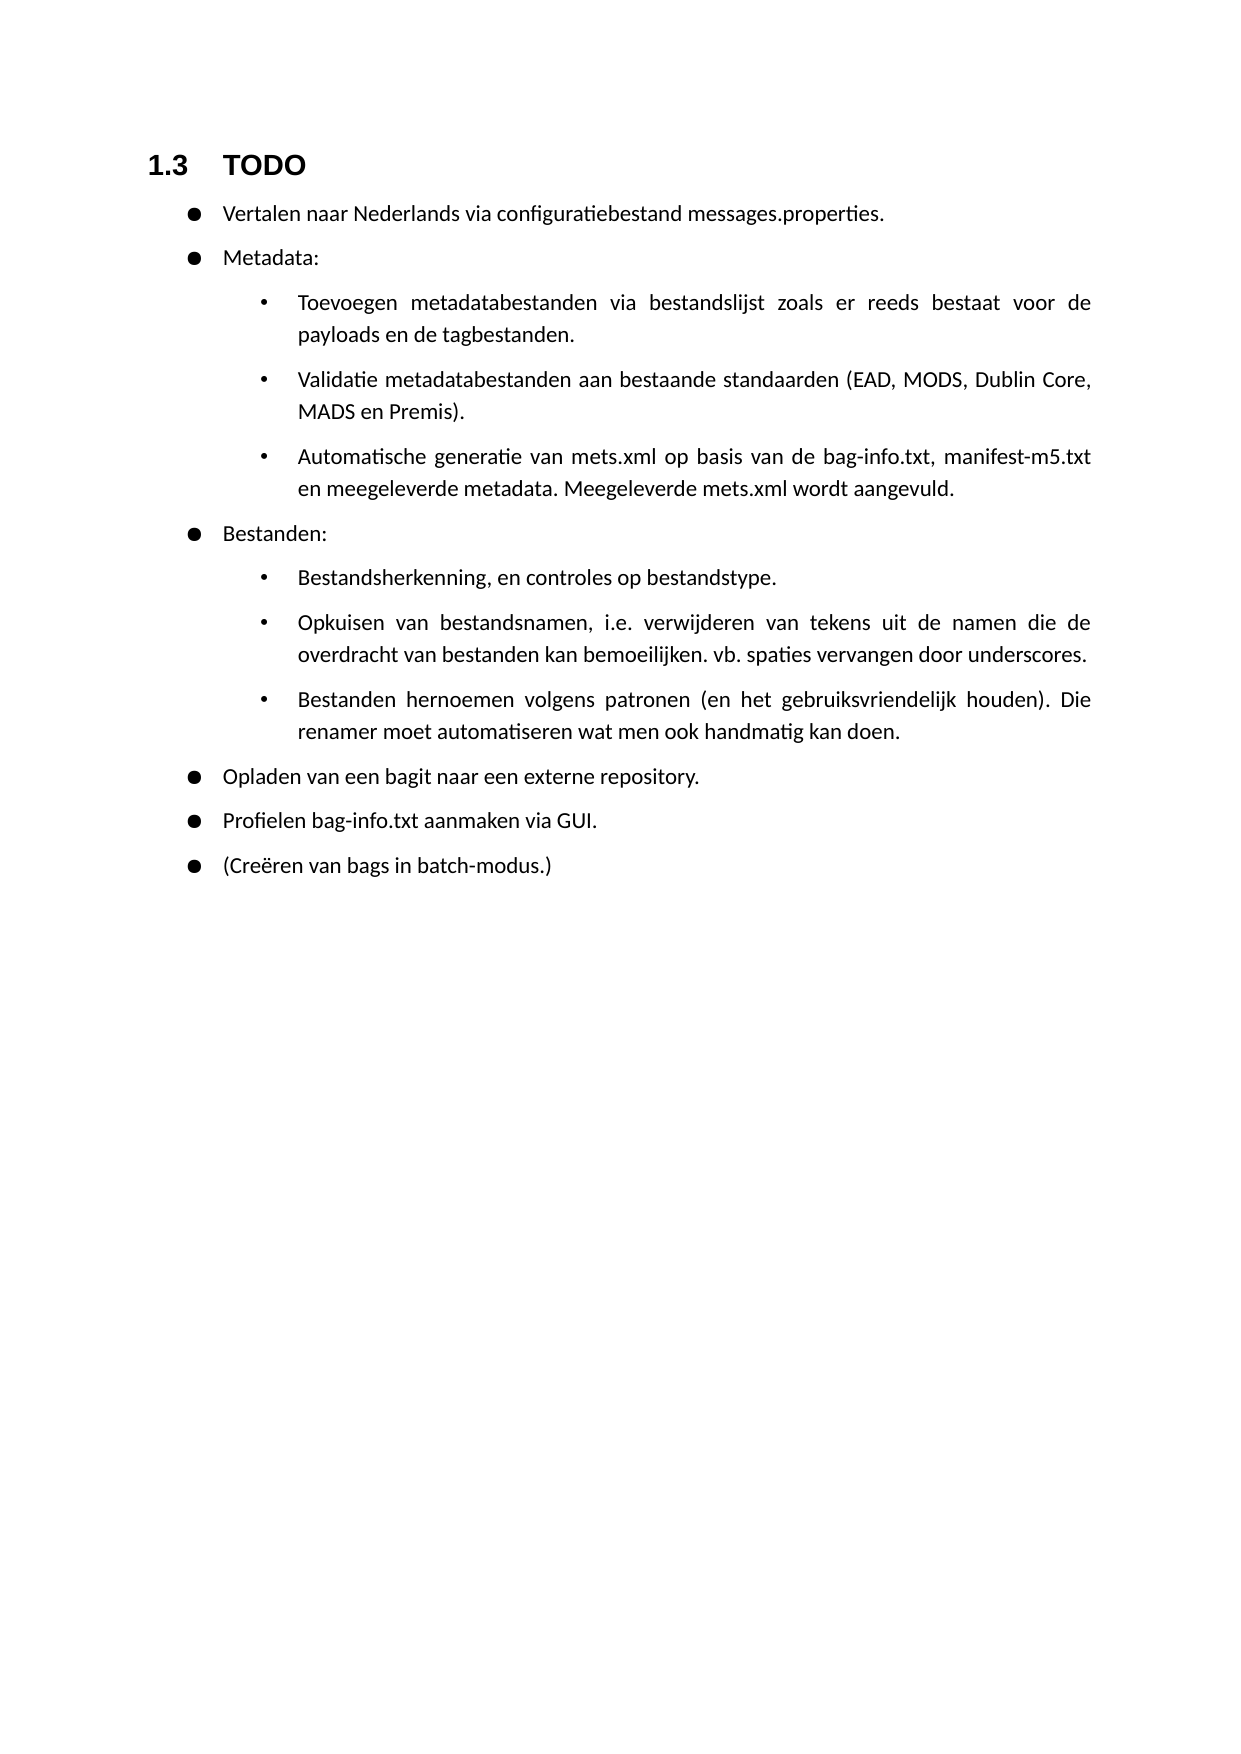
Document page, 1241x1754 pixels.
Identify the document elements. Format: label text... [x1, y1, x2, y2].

list (Creëren van bags in batch-modus.) [185, 851, 1093, 879]
list Automatische generatie van mets.xml op basis van de bag-info.txt, manifest-m5.txt en meegeleverde metadata. Meegeleverde mets.xml wordt aangevuld. [260, 442, 1093, 502]
list Opkuisen van bestandsnamen, i.e. verwijderen van tekens uit de namen die de overdracht van bestanden kan bemoeilijken. vb. spaties vervangen door underscores. [260, 608, 1093, 668]
list Bestanden hernoemen volgens patronen (en het gebruiksvriendelijk houden). Die renamer moet automatiseren wat men ook handmatig kan doen. [260, 685, 1093, 745]
subtitle TODO [148, 148, 1093, 181]
list Metadata: [185, 243, 1093, 271]
list Vertalen naar Nederlands via configuratiebestand messages.properties. [185, 199, 1093, 227]
list Bestandsherkenning, en controles op bestandstype. [260, 563, 1093, 591]
list Validatie metadatabestanden aan bestaande standaarden (EAD, MODS, Dublin Core, MADS en Premis). [260, 365, 1093, 425]
list Toevoegen metadatabestanden via bestandslijst zoals er reeds bestaat voor de payloads en de tagbestanden. [260, 288, 1093, 348]
list Opladen van een bagit naar een externe repository. [185, 762, 1093, 790]
list Bestanden: [185, 519, 1093, 547]
list Profielen bag-info.txt aanmaken via GUI. [185, 806, 1093, 834]
